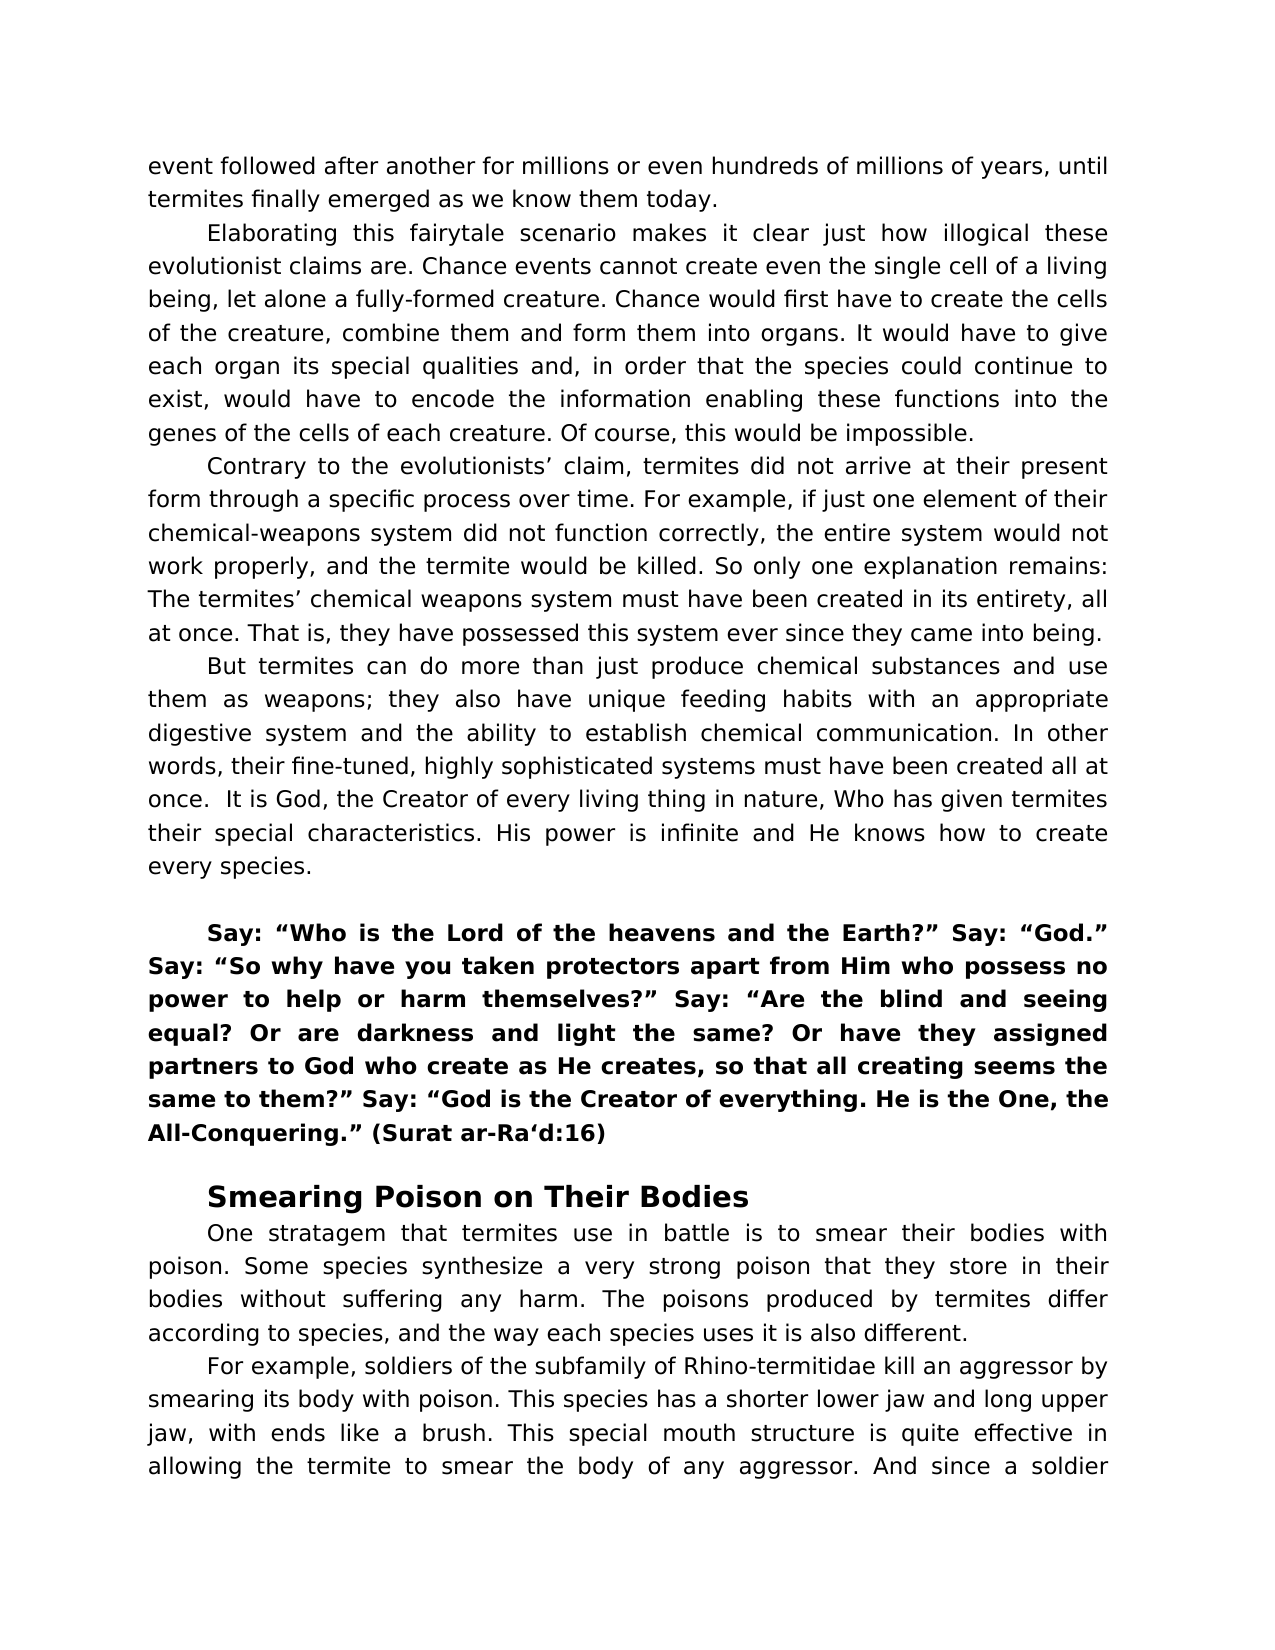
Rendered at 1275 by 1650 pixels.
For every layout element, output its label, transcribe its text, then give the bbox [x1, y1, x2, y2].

text event followed after another for millions or even hundreds of millions of years, until termites finally emerged as we know them today. [148, 148, 1110, 214]
text Say: “Who is the Lord of the heavens and the Earth?” Say: “God.” Say: “So why have you taken protectors apart from Him who possess no power to help or harm themselves?” Say: “Are the blind and seeing equal? Or are darkness and light the same? Or have they assigned partners to God who create as He creates, so that all creating seems the same to them?” Say: “God is the Creator of everything. He is the One, the All-Conquering.” (Surat ar-Ra‘d:16) [148, 914, 1110, 1148]
text Contrary to the evolutionists’ claim, termites did not arrive at their present form through a specific process over time. For example, if just one element of their chemical-weapons system did not function correctly, the entire system would not work properly, and the termite would be killed. So only one explanation remains: The termites’ chemical weapons system must have been created in its entirety, all at once. That is, they have possessed this system ever since they came into being. [148, 448, 1110, 648]
text For example, soldiers of the subfamily of Rhino-termitidae kill an aggressor by smearing its body with poison. This species has a shorter lower jaw and long upper jaw, with ends like a brush. This special mouth structure is quite effective in allowing the termite to smear the body of any aggressor. And since a soldier [148, 1348, 1110, 1481]
text But termites can do more than just produce chemical substances and use them as weapons; they also have unique feeding habits with an appropriate digestive system and the ability to establish chemical communication. In other words, their fine-tuned, highly sophisticated systems must have been created all at once. It is God, the Creator of every living thing in nature, Who has given termites their special characteristics. His power is infinite and He knows how to create every species. [148, 648, 1110, 881]
text Smearing Poison on Their Bodies [148, 1181, 1110, 1214]
text Elaborating this fairytale scenario makes it clear just how illogical these evolutionist claims are. Chance events cannot create even the single cell of a living being, let alone a fully-formed creature. Chance would first have to create the cells of the creature, combine them and form them into organs. It would have to give each organ its special qualities and, in order that the species could continue to exist, would have to encode the information enabling these functions into the genes of the cells of each creature. Of course, this would be impossible. [148, 214, 1110, 448]
text One stratagem that termites use in battle is to smear their bodies with poison. Some species synthesize a very strong poison that they store in their bodies without suffering any harm. The poisons produced by termites differ according to species, and the way each species uses it is also different. [148, 1214, 1110, 1348]
